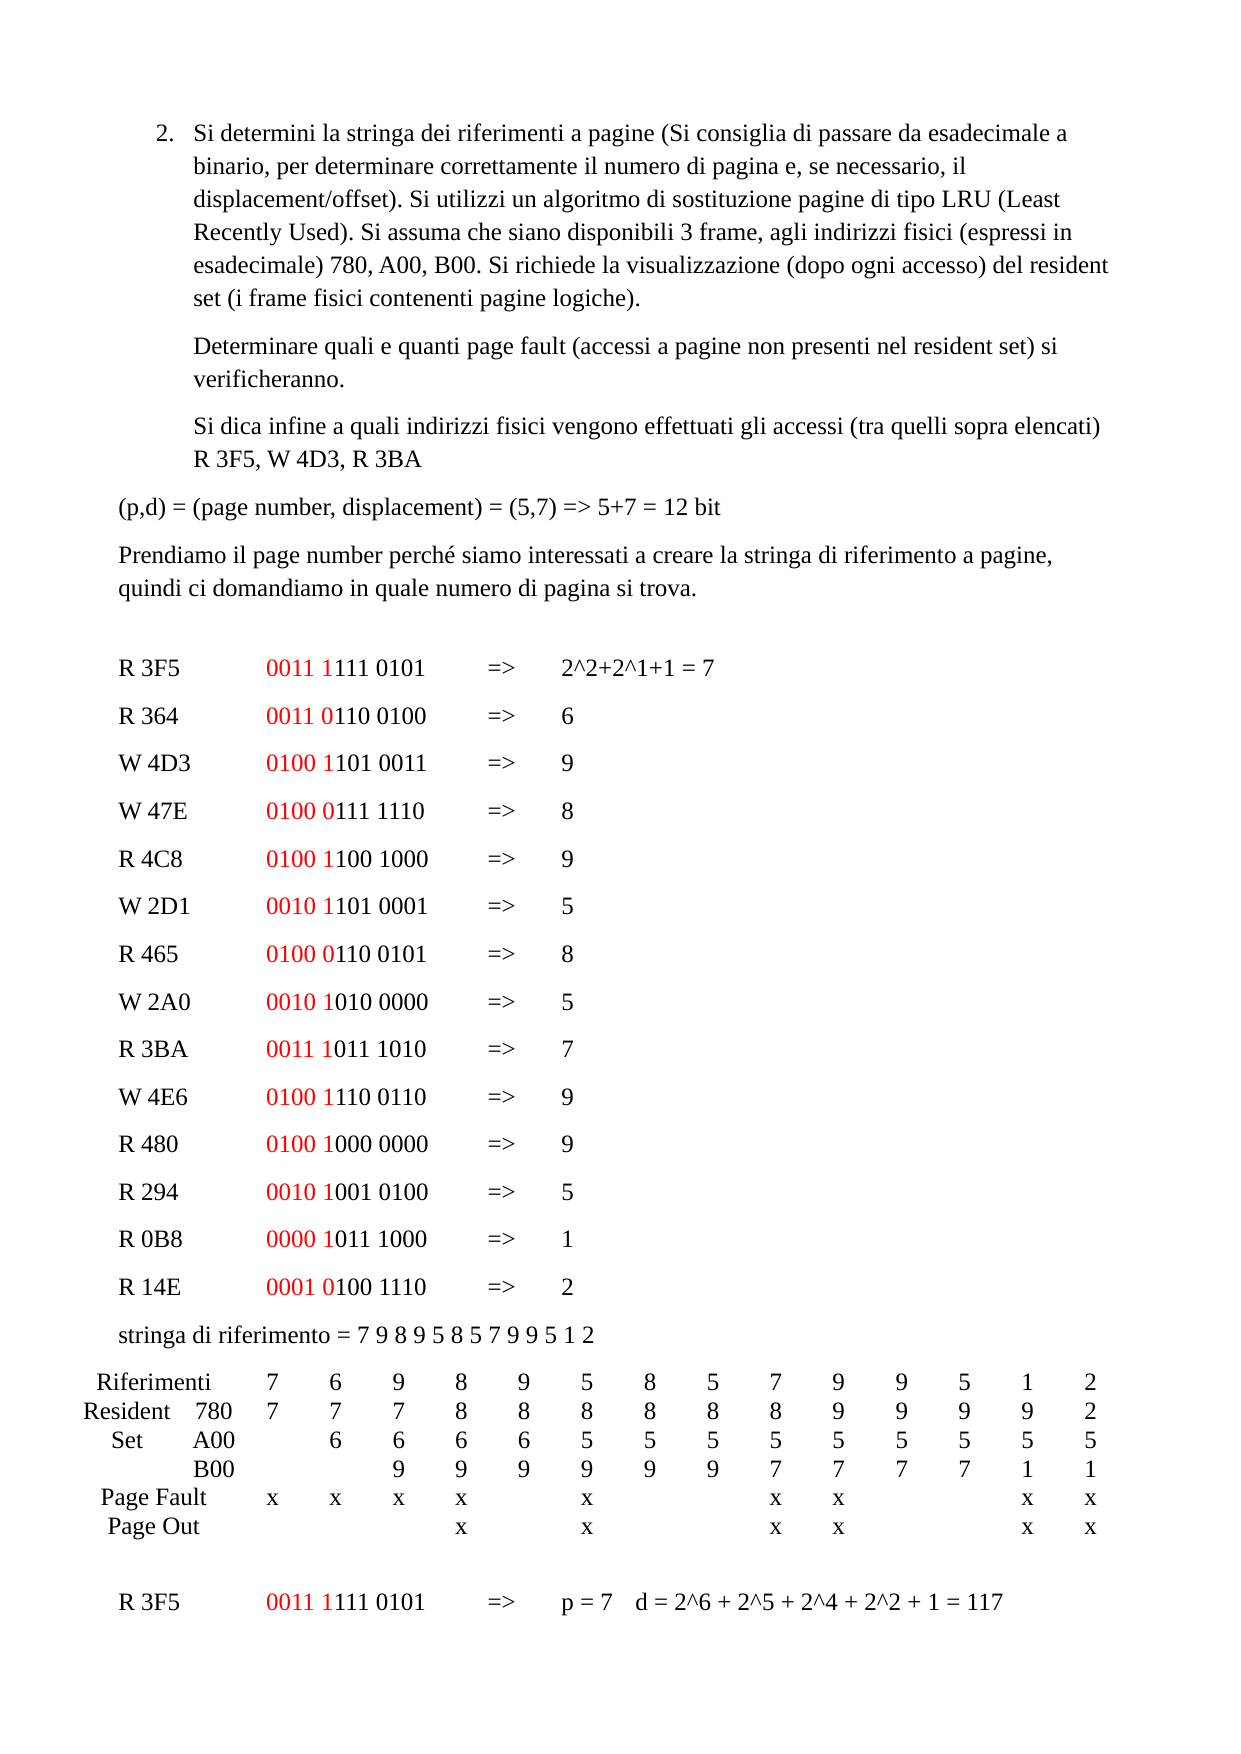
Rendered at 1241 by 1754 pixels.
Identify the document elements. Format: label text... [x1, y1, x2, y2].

table_cell 5 [618, 1425, 681, 1454]
table_header 5 [933, 1368, 996, 1396]
table_header 5 [681, 1368, 744, 1396]
table_cell [304, 1511, 367, 1540]
table_cell 9 [870, 1396, 933, 1425]
table_cell x [996, 1483, 1059, 1511]
table_header 8 [618, 1368, 681, 1396]
text R 0B8 0000 1011 1000 => 1 [118, 1224, 1122, 1253]
table_header 6 [304, 1368, 367, 1396]
table_cell 2 [1059, 1396, 1122, 1425]
table_cell 5 [744, 1425, 807, 1454]
text R 480 0100 1000 0000 => 9 [118, 1129, 1122, 1158]
table_cell 1 [996, 1454, 1059, 1482]
table_cell 7 [870, 1454, 933, 1482]
table_cell 9 [933, 1396, 996, 1425]
table_cell x [241, 1483, 304, 1511]
text R 465 0100 0110 0101 => 8 [118, 939, 1122, 968]
list Determinare quali e quanti page fault (accessi a pagine non presenti nel resident set) si verificheranno. [156, 331, 1122, 393]
table_cell 7 [744, 1454, 807, 1482]
table_cell 9 [367, 1454, 430, 1482]
table_cell x [996, 1511, 1059, 1540]
text R 14E 0001 0100 1110 => 2 [118, 1272, 1122, 1301]
table_cell x [807, 1483, 870, 1511]
table_header 1 [996, 1368, 1059, 1396]
table_cell 8 [493, 1396, 556, 1425]
table_cell 5 [870, 1425, 933, 1454]
table_cell x [744, 1483, 807, 1511]
table_cell x [744, 1511, 807, 1540]
text R 3F5 0011 1111 0101 => 2^2+2^1+1 = 7 [118, 653, 1122, 682]
table_cell B00 [187, 1454, 241, 1482]
table_cell 5 [807, 1425, 870, 1454]
table_cell [241, 1511, 304, 1540]
table_cell Page Fault [66, 1483, 241, 1511]
table_cell 6 [304, 1425, 367, 1454]
text W 4E6 0100 1110 0110 => 9 [118, 1082, 1122, 1111]
text R 3F5 0011 1111 0101 => p = 7 d = 2^6 + 2^5 + 2^4 + 2^2 + 1 = 117 [118, 1587, 1122, 1616]
table_header 9 [493, 1368, 556, 1396]
list Si determini la stringa dei riferimenti a pagine (Si consiglia di passare da esadecimale a binario, per determinare correttamente il numero di pagina e, se necessario, il displacement/offset). Si utilizzi un algoritmo di sostituzione pagine di tipo LRU (Least Recently Used). Si assuma che siano disponibili 3 frame, agli indirizzi fisici (espressi in esadecimale) 780, A00, B00. Si richiede la visualizzazione (dopo ogni accesso) del resident set (i frame fisici contenenti pagine logiche). [156, 118, 1122, 312]
table_cell [493, 1483, 556, 1511]
table_header 9 [870, 1368, 933, 1396]
table_cell 780 [187, 1396, 241, 1425]
table_cell 9 [430, 1454, 492, 1482]
text R 294 0010 1001 0100 => 5 [118, 1177, 1122, 1206]
table_cell 5 [996, 1425, 1059, 1454]
table_cell [681, 1483, 744, 1511]
table_cell 1 [1059, 1454, 1122, 1482]
text stringa di riferimento = 7 9 8 9 5 8 5 7 9 9 5 1 2 [118, 1320, 1122, 1348]
table_cell 7 [304, 1396, 367, 1425]
table_cell [933, 1511, 996, 1540]
table_cell x [1059, 1511, 1122, 1540]
table_cell [367, 1511, 430, 1540]
table_cell 6 [430, 1425, 492, 1454]
table_header 7 [241, 1368, 304, 1396]
table_header Riferimenti [66, 1368, 241, 1396]
table_cell 9 [681, 1454, 744, 1482]
text W 2A0 0010 1010 0000 => 5 [118, 987, 1122, 1015]
table_header 2 [1059, 1368, 1122, 1396]
table_cell [870, 1483, 933, 1511]
table_cell x [430, 1483, 492, 1511]
table_header 9 [807, 1368, 870, 1396]
table_cell [618, 1511, 681, 1540]
table_cell 9 [618, 1454, 681, 1482]
text Prendiamo il page number perché siamo interessati a creare la stringa di riferimento a pagine, quindi ci domandiamo in quale numero di pagina si trova. [118, 540, 1122, 601]
text W 4D3 0100 1101 0011 => 9 [118, 748, 1122, 777]
table_cell x [367, 1483, 430, 1511]
table_cell A00 [187, 1425, 241, 1454]
table_cell x [556, 1511, 618, 1540]
table_cell 5 [933, 1425, 996, 1454]
table_cell x [430, 1511, 492, 1540]
table_cell [618, 1483, 681, 1511]
table_header 7 [744, 1368, 807, 1396]
table_cell 8 [430, 1396, 492, 1425]
table_cell 9 [493, 1454, 556, 1482]
table_cell Resident Set [66, 1396, 187, 1482]
table_cell [493, 1511, 556, 1540]
table_cell [933, 1483, 996, 1511]
table_cell 5 [1059, 1425, 1122, 1454]
text R 3BA 0011 1011 1010 => 7 [118, 1034, 1122, 1063]
table_cell Page Out [66, 1511, 241, 1540]
table_cell x [1059, 1483, 1122, 1511]
table_header 8 [430, 1368, 492, 1396]
table_cell 7 [807, 1454, 870, 1482]
table_cell 9 [996, 1396, 1059, 1425]
table_cell x [304, 1483, 367, 1511]
table_cell [870, 1511, 933, 1540]
table_header 5 [556, 1368, 618, 1396]
text W 47E 0100 0111 1110 => 8 [118, 796, 1122, 825]
table_cell 7 [367, 1396, 430, 1425]
table_cell 9 [556, 1454, 618, 1482]
table_cell 7 [241, 1396, 304, 1425]
text R 4C8 0100 1100 1000 => 9 [118, 844, 1122, 872]
table_cell x [807, 1511, 870, 1540]
table_cell x [556, 1483, 618, 1511]
list Si dica infine a quali indirizzi fisici vengono effettuati gli accessi (tra quelli sopra elencati) R 3F5, W 4D3, R 3BA [156, 411, 1122, 473]
table_cell 9 [807, 1396, 870, 1425]
table_cell 5 [681, 1425, 744, 1454]
table_cell [304, 1454, 367, 1482]
table_cell 8 [681, 1396, 744, 1425]
table_cell 5 [556, 1425, 618, 1454]
table_cell 6 [367, 1425, 430, 1454]
table_cell 8 [556, 1396, 618, 1425]
table_cell [241, 1425, 304, 1454]
table_cell 7 [933, 1454, 996, 1482]
table_header 9 [367, 1368, 430, 1396]
text W 2D1 0010 1101 0001 => 5 [118, 891, 1122, 920]
table_cell 8 [618, 1396, 681, 1425]
text (p,d) = (page number, displacement) = (5,7) => 5+7 = 12 bit [118, 492, 1122, 521]
table_cell 8 [744, 1396, 807, 1425]
table_cell 6 [493, 1425, 556, 1454]
table_cell [681, 1511, 744, 1540]
text R 364 0011 0110 0100 => 6 [118, 701, 1122, 730]
table_cell [241, 1454, 304, 1482]
